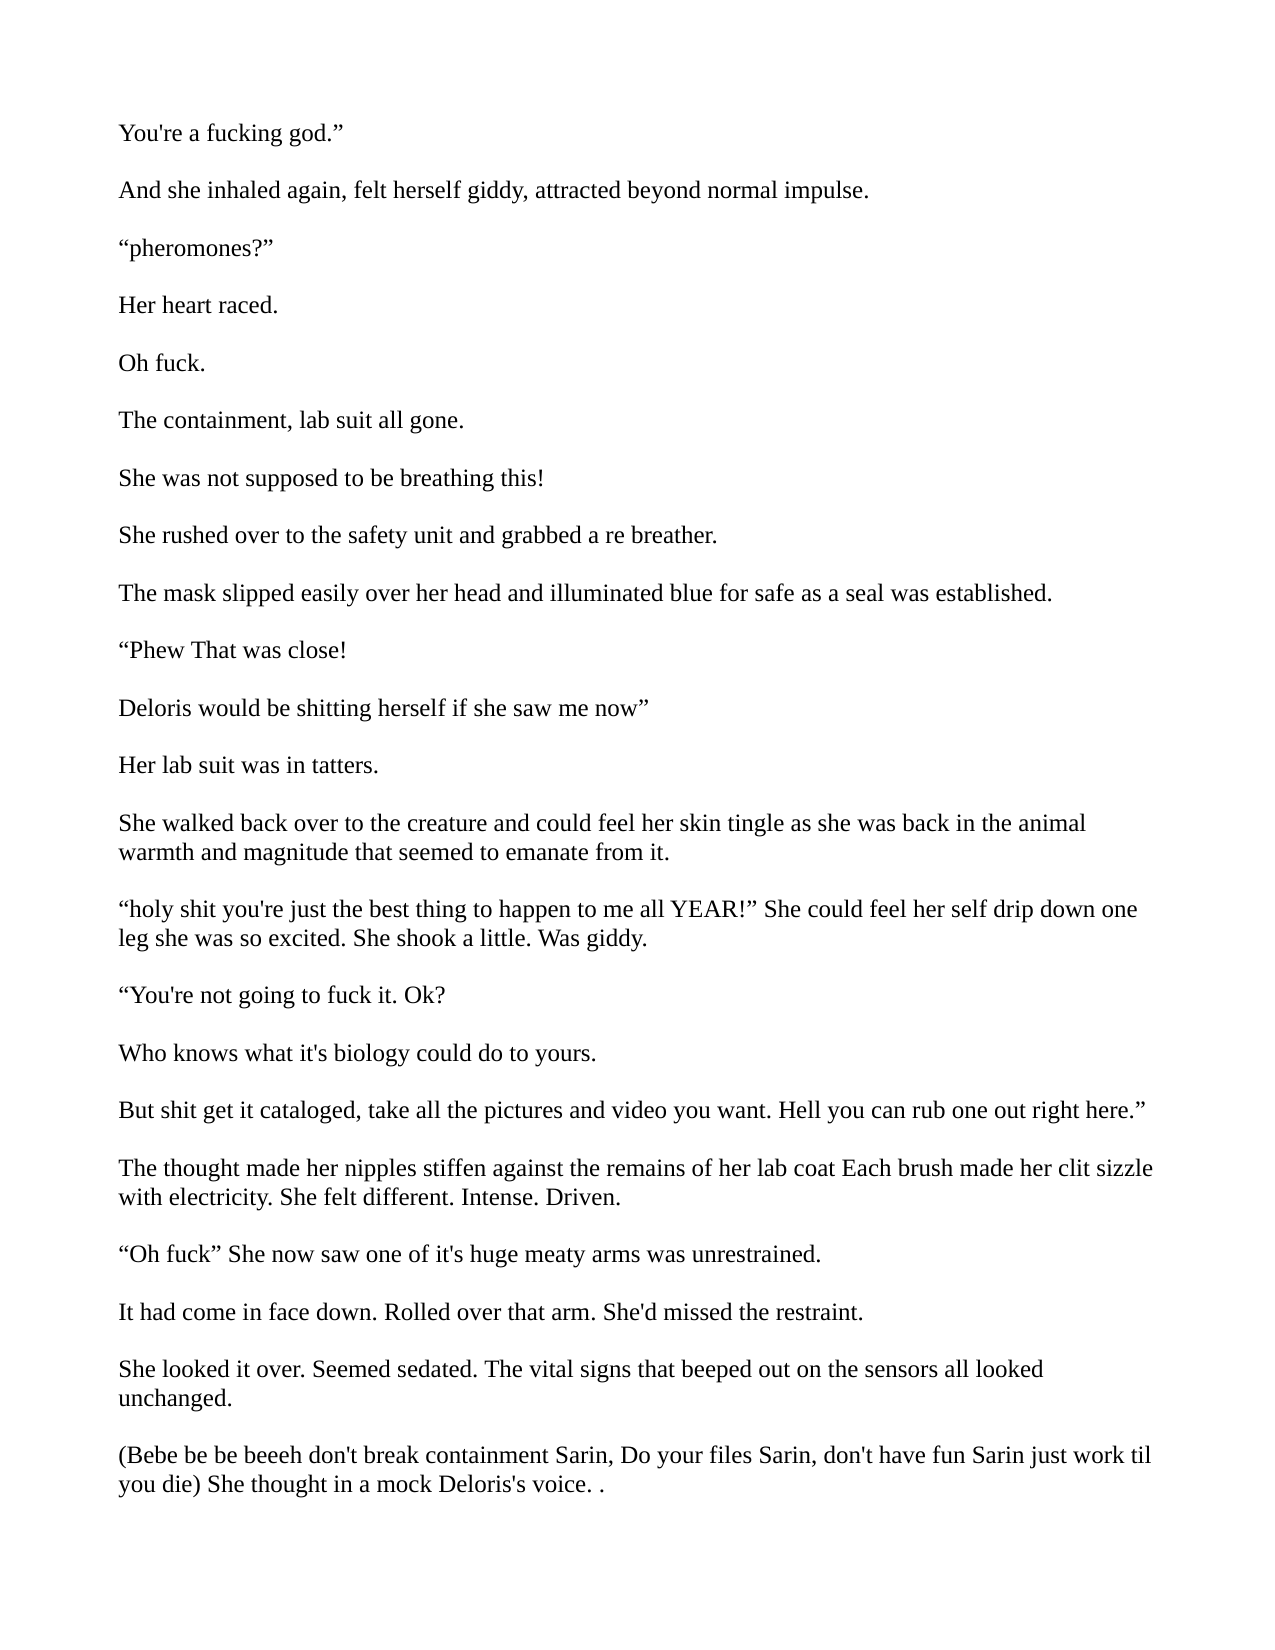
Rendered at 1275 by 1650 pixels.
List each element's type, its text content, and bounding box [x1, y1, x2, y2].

text Who knows what it's biology could do to yours. [118, 1009, 1157, 1067]
text Oh fuck. [118, 348, 1157, 377]
text (Bebe be be beeeh don't break containment Sarin, Do your files Sarin, don't have fun Sarin just work til you die) She thought in a mock Deloris's voice. . [118, 1441, 1157, 1527]
text “holy shit you're just the best thing to happen to me all YEAR!” She could feel her self drip down one leg she was so excited. She shook a little. Was giddy. [118, 894, 1157, 952]
text And she inhaled again, felt herself giddy, attracted beyond normal impulse. [118, 176, 1157, 204]
text She looked it over. Seemed sedated. The vital signs that beeped out on the sensors all looked unchanged. [118, 1354, 1157, 1412]
text “Phew That was close! [118, 636, 1157, 664]
text She was not supposed to be breathing this! [118, 463, 1157, 492]
text “Oh fuck” She now saw one of it's huge meaty arms was unrestrained. [118, 1239, 1157, 1268]
text The containment, lab suit all gone. [118, 406, 1157, 434]
text “You're not going to fuck it. Ok? [118, 981, 1157, 1009]
text Her heart raced. [118, 291, 1157, 319]
text But shit get it cataloged, take all the pictures and video you want. Hell you can rub one out right here.” [118, 1096, 1157, 1124]
text It had come in face down. Rolled over that arm. She'd missed the restraint. [118, 1297, 1157, 1326]
text She walked back over to the creature and could feel her skin tingle as she was back in the animal warmth and magnitude that seemed to emanate from it. [118, 808, 1157, 866]
text She rushed over to the safety unit and grabbed a re breather. [118, 521, 1157, 549]
text The thought made her nipples stiffen against the remains of her lab coat Each brush made her clit sizzle with electricity. She felt different. Intense. Driven. [118, 1153, 1157, 1211]
text “pheromones?” [118, 233, 1157, 262]
text The mask slipped easily over her head and illuminated blue for safe as a seal was established. [118, 578, 1157, 607]
text You're a fucking god.” [118, 118, 1157, 147]
text Deloris would be shitting herself if she saw me now” Her lab suit was in tatters. [118, 693, 1157, 779]
